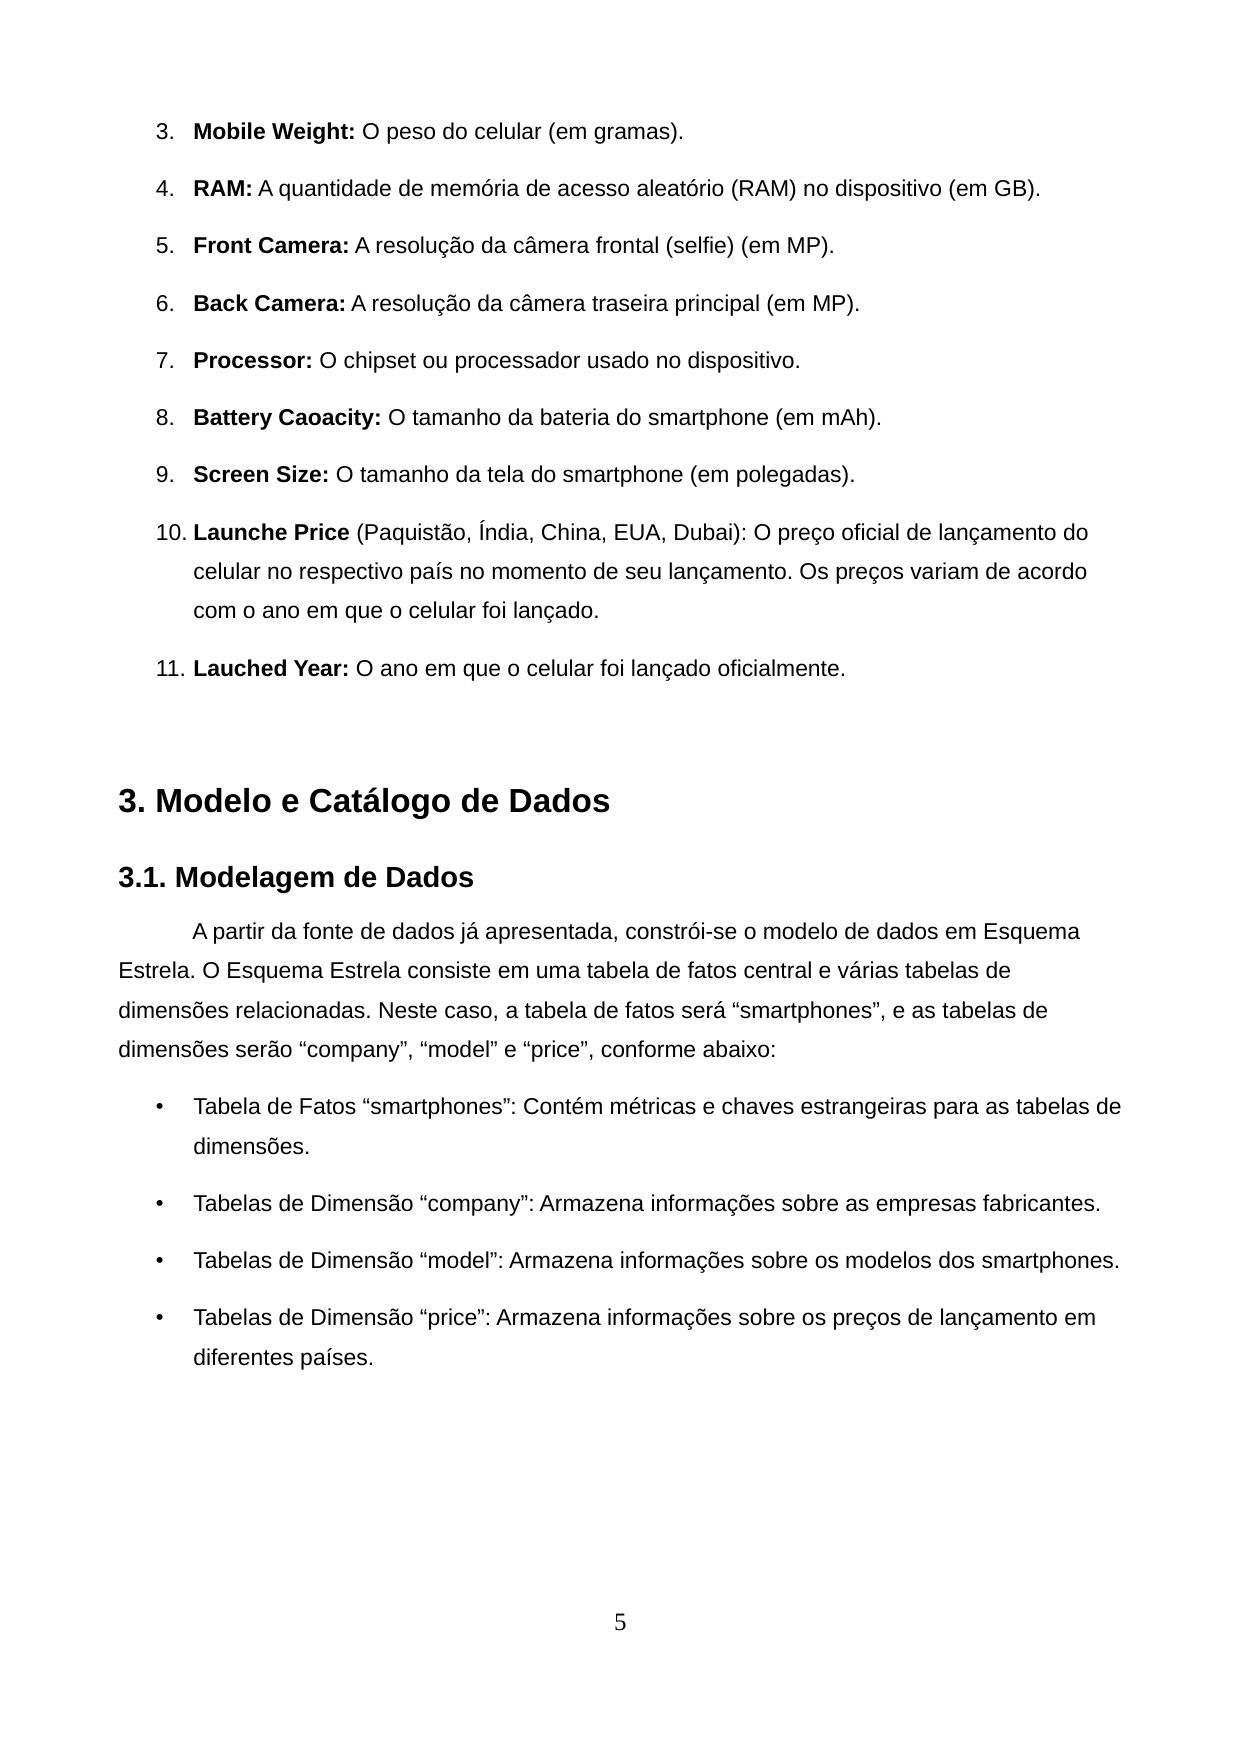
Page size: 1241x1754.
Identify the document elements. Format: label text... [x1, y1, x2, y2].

list Launche Price (Paquistão, Índia, China, EUA, Dubai): O preço oficial de lançamento do celular no respectivo país no momento de seu lançamento. Os preços variam de acordo com o ano em que o celular foi lançado. [156, 518, 1122, 624]
text A partir da fonte de dados já apresentada, constrói-se o modelo de dados em Esquema Estrela. O Esquema Estrela consiste em uma tabela de fatos central e várias tabelas de dimensões relacionadas. Neste caso, a tabela de fatos será “smartphones”, e as tabelas de dimensões serão “company”, “model” e “price”, conforme abaixo: [118, 918, 1122, 1062]
list Tabelas de Dimensão “price”: Armazena informações sobre os preços de lançamento em diferentes países. [156, 1304, 1122, 1370]
list Processor: O chipset ou processador usado no dispositivo. [156, 347, 1122, 373]
list Tabela de Fatos “smartphones”: Contém métricas e chaves estrangeiras para as tabelas de dimensões. [156, 1093, 1122, 1159]
list Front Camera: A resolução da câmera frontal (selfie) (em MP). [156, 232, 1122, 259]
list RAM: A quantidade de memória de acesso aleatório (RAM) no dispositivo (em GB). [156, 175, 1122, 202]
list Tabelas de Dimensão “model”: Armazena informações sobre os modelos dos smartphones. [156, 1247, 1122, 1273]
list Screen Size: O tamanho da tela do smartphone (em polegadas). [156, 461, 1122, 488]
list Battery Caoacity: O tamanho da bateria do smartphone (em mAh). [156, 404, 1122, 430]
list Tabelas de Dimensão “company”: Armazena informações sobre as empresas fabricantes. [156, 1190, 1122, 1216]
list Back Camera: A resolução da câmera traseira principal (em MP). [156, 290, 1122, 316]
list Lauched Year: O ano em que o celular foi lançado oficialmente. [156, 654, 1122, 681]
list Mobile Weight: O peso do celular (em gramas). [156, 118, 1122, 144]
subtitle 3.1. Modelagem de Dados [118, 860, 1122, 894]
subtitle 3. Modelo e Catálogo de Dados [118, 781, 1122, 819]
